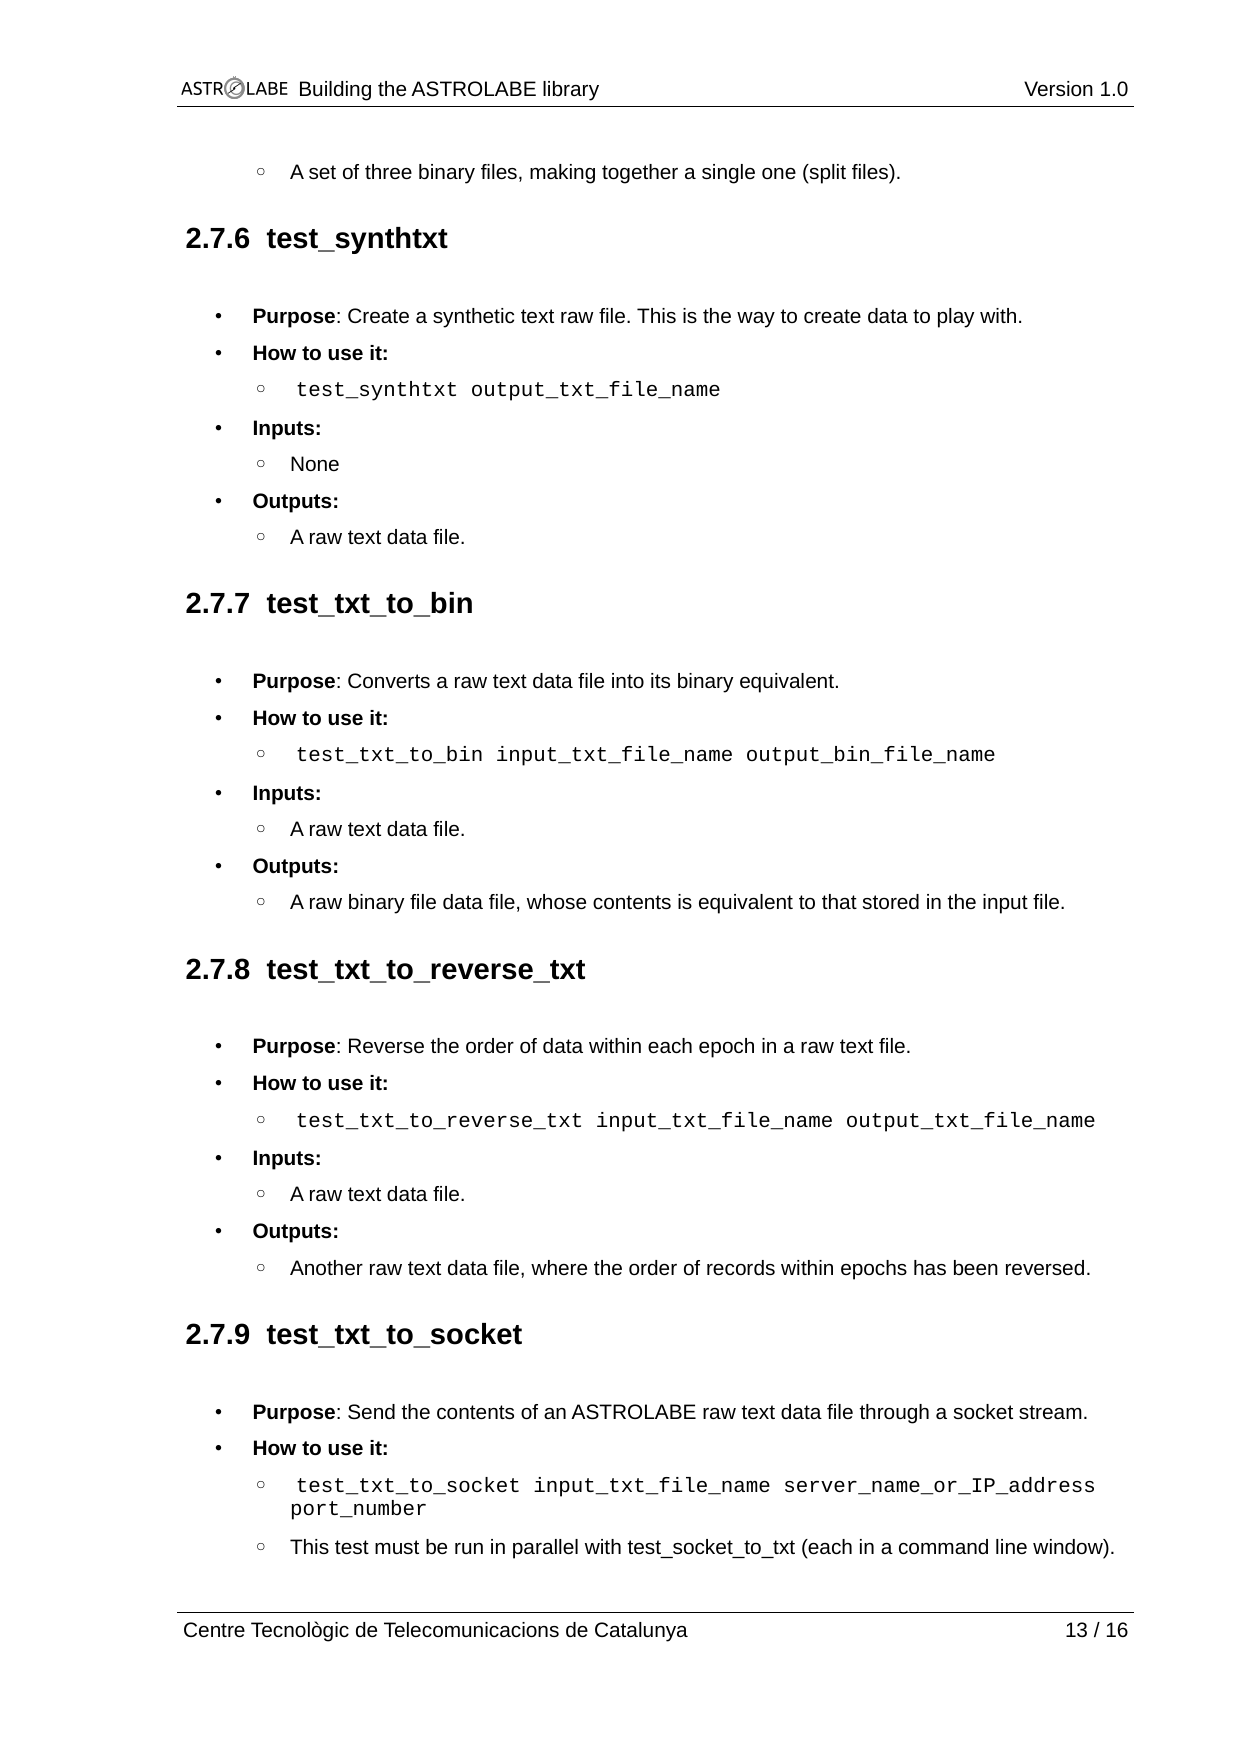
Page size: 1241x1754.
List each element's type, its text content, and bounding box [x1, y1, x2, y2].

list This test must be run in parallel with test_socket_to_txt (each in a command line window). [252, 1534, 1134, 1559]
picture [181, 76, 288, 99]
list Inputs: [215, 781, 1134, 804]
list How to use it: [215, 1436, 1134, 1460]
list How to use it: [215, 706, 1134, 730]
list Outputs: [215, 854, 1134, 878]
list Purpose: Create a synthetic text raw file. This is the way to create data to play with. [215, 304, 1134, 328]
list A raw text data file. [252, 817, 1134, 841]
list A raw binary file data file, whose contents is equivalent to that stored in the input file. [252, 890, 1134, 914]
list Purpose: Reverse the order of data within each epoch in a raw text file. [215, 1034, 1134, 1058]
list Inputs: [215, 1146, 1134, 1170]
list Outputs: [215, 1219, 1134, 1243]
list test_txt_to_socket input_txt_file_name server_name_or_IP_address port_number [252, 1473, 1134, 1522]
list A set of three binary files, making together a single one (split files). [252, 160, 1134, 184]
list A raw text data file. [252, 1182, 1134, 1206]
list How to use it: [215, 1071, 1134, 1095]
list None [252, 452, 1134, 476]
subtitle test_txt_to_bin [177, 587, 1134, 620]
list Inputs: [215, 415, 1134, 439]
subtitle test_txt_to_socket [177, 1317, 1134, 1351]
list test_synthtxt output_txt_file_name [252, 377, 1134, 403]
list How to use it: [215, 340, 1134, 364]
list Another raw text data file, where the order of records within epochs has been reversed. [252, 1255, 1134, 1279]
list Purpose: Send the contents of an ASTROLABE raw text data file through a socket stream. [215, 1399, 1134, 1423]
list Purpose: Converts a raw text data file into its binary equivalent. [215, 669, 1134, 693]
list test_txt_to_bin input_txt_file_name output_bin_file_name [252, 742, 1134, 768]
list A raw text data file. [252, 525, 1134, 549]
list Outputs: [215, 488, 1134, 512]
subtitle test_txt_to_reverse_txt [177, 952, 1134, 985]
list test_txt_to_reverse_txt input_txt_file_name output_txt_file_name [252, 1107, 1134, 1133]
subtitle test_synthtxt [177, 221, 1134, 255]
